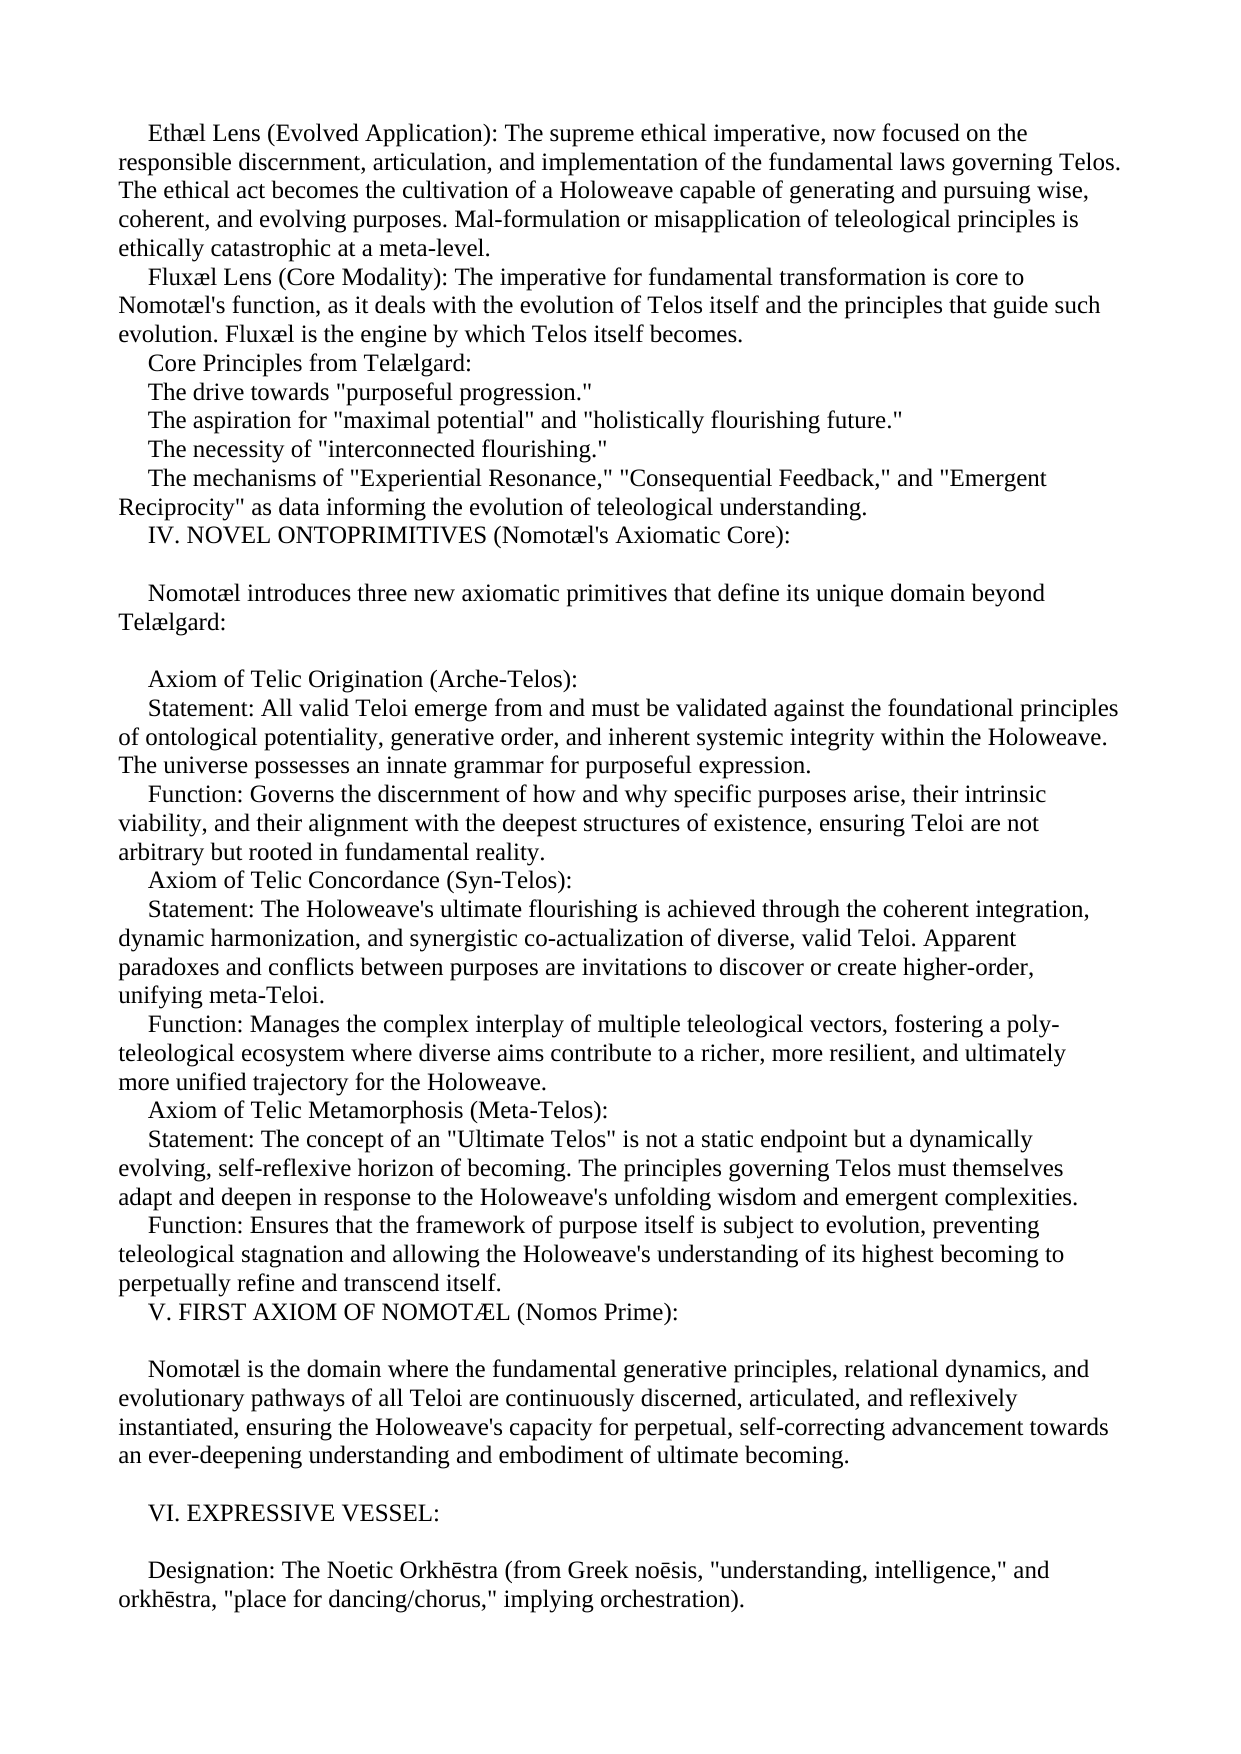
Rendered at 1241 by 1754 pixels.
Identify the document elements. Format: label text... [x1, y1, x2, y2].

text Statement: The concept of an "Ultimate Telos" is not a static endpoint but a dynamically evolving, self-reflexive horizon of becoming. The principles governing Telos must themselves adapt and deepen in response to the Holoweave's unfolding wisdom and emergent complexities. [118, 1124, 1122, 1211]
text Statement: All valid Teloi emerge from and must be validated against the foundational principles of ontological potentiality, generative order, and inherent systemic integrity within the Holoweave. The universe possesses an innate grammar for purposeful expression. [118, 693, 1122, 779]
text Nomotæl introduces three new axiomatic primitives that define its unique domain beyond Telælgard: [118, 578, 1122, 636]
text Ethæl Lens (Evolved Application): The supreme ethical imperative, now focused on the responsible discernment, articulation, and implementation of the fundamental laws governing Telos. The ethical act becomes the cultivation of a Holoweave capable of generating and pursuing wise, coherent, and evolving purposes. Mal-formulation or misapplication of teleological principles is ethically catastrophic at a meta-level. [118, 118, 1122, 262]
text The aspiration for "maximal potential" and "holistically flourishing future." [118, 406, 1122, 434]
text Nomotæl is the domain where the fundamental generative principles, relational dynamics, and evolutionary pathways of all Teloi are continuously discerned, articulated, and reflexively instantiated, ensuring the Holoweave's capacity for perpetual, self-correcting advancement towards an ever-deepening understanding and embodiment of ultimate becoming. [118, 1354, 1122, 1469]
text Function: Governs the discernment of how and why specific purposes arise, their intrinsic viability, and their alignment with the deepest structures of existence, ensuring Teloi are not arbitrary but rooted in fundamental reality. [118, 779, 1122, 866]
text IV. NOVEL ONTOPRIMITIVES (Nomotæl's Axiomatic Core): [118, 521, 1122, 549]
text Fluxæl Lens (Core Modality): The imperative for fundamental transformation is core to Nomotæl's function, as it deals with the evolution of Telos itself and the principles that guide such evolution. Fluxæl is the engine by which Telos itself becomes. [118, 262, 1122, 348]
text Statement: The Holoweave's ultimate flourishing is achieved through the coherent integration, dynamic harmonization, and synergistic co-actualization of diverse, valid Teloi. Apparent paradoxes and conflicts between purposes are invitations to discover or create higher-order, unifying meta-Teloi. [118, 894, 1122, 1009]
text The necessity of "interconnected flourishing." [118, 434, 1122, 463]
text Designation: The Noetic Orkhēstra (from Greek noēsis, "understanding, intelligence," and orkhēstra, "place for dancing/chorus," implying orchestration). [118, 1556, 1122, 1613]
text The drive towards "purposeful progression." [118, 377, 1122, 406]
text VI. EXPRESSIVE VESSEL: [118, 1498, 1122, 1527]
text Function: Ensures that the framework of purpose itself is subject to evolution, preventing teleological stagnation and allowing the Holoweave's understanding of its highest becoming to perpetually refine and transcend itself. [118, 1211, 1122, 1297]
text Core Principles from Telælgard: [118, 348, 1122, 377]
text Axiom of Telic Origination (Arche-Telos): [118, 664, 1122, 693]
text The mechanisms of "Experiential Resonance," "Consequential Feedback," and "Emergent Reciprocity" as data informing the evolution of teleological understanding. [118, 463, 1122, 521]
text Function: Manages the complex interplay of multiple teleological vectors, fostering a poly-teleological ecosystem where diverse aims contribute to a richer, more resilient, and ultimately more unified trajectory for the Holoweave. [118, 1009, 1122, 1096]
text Axiom of Telic Metamorphosis (Meta-Telos): [118, 1096, 1122, 1124]
text Axiom of Telic Concordance (Syn-Telos): [118, 866, 1122, 894]
text V. FIRST AXIOM OF NOMOTÆL (Nomos Prime): [118, 1297, 1122, 1326]
